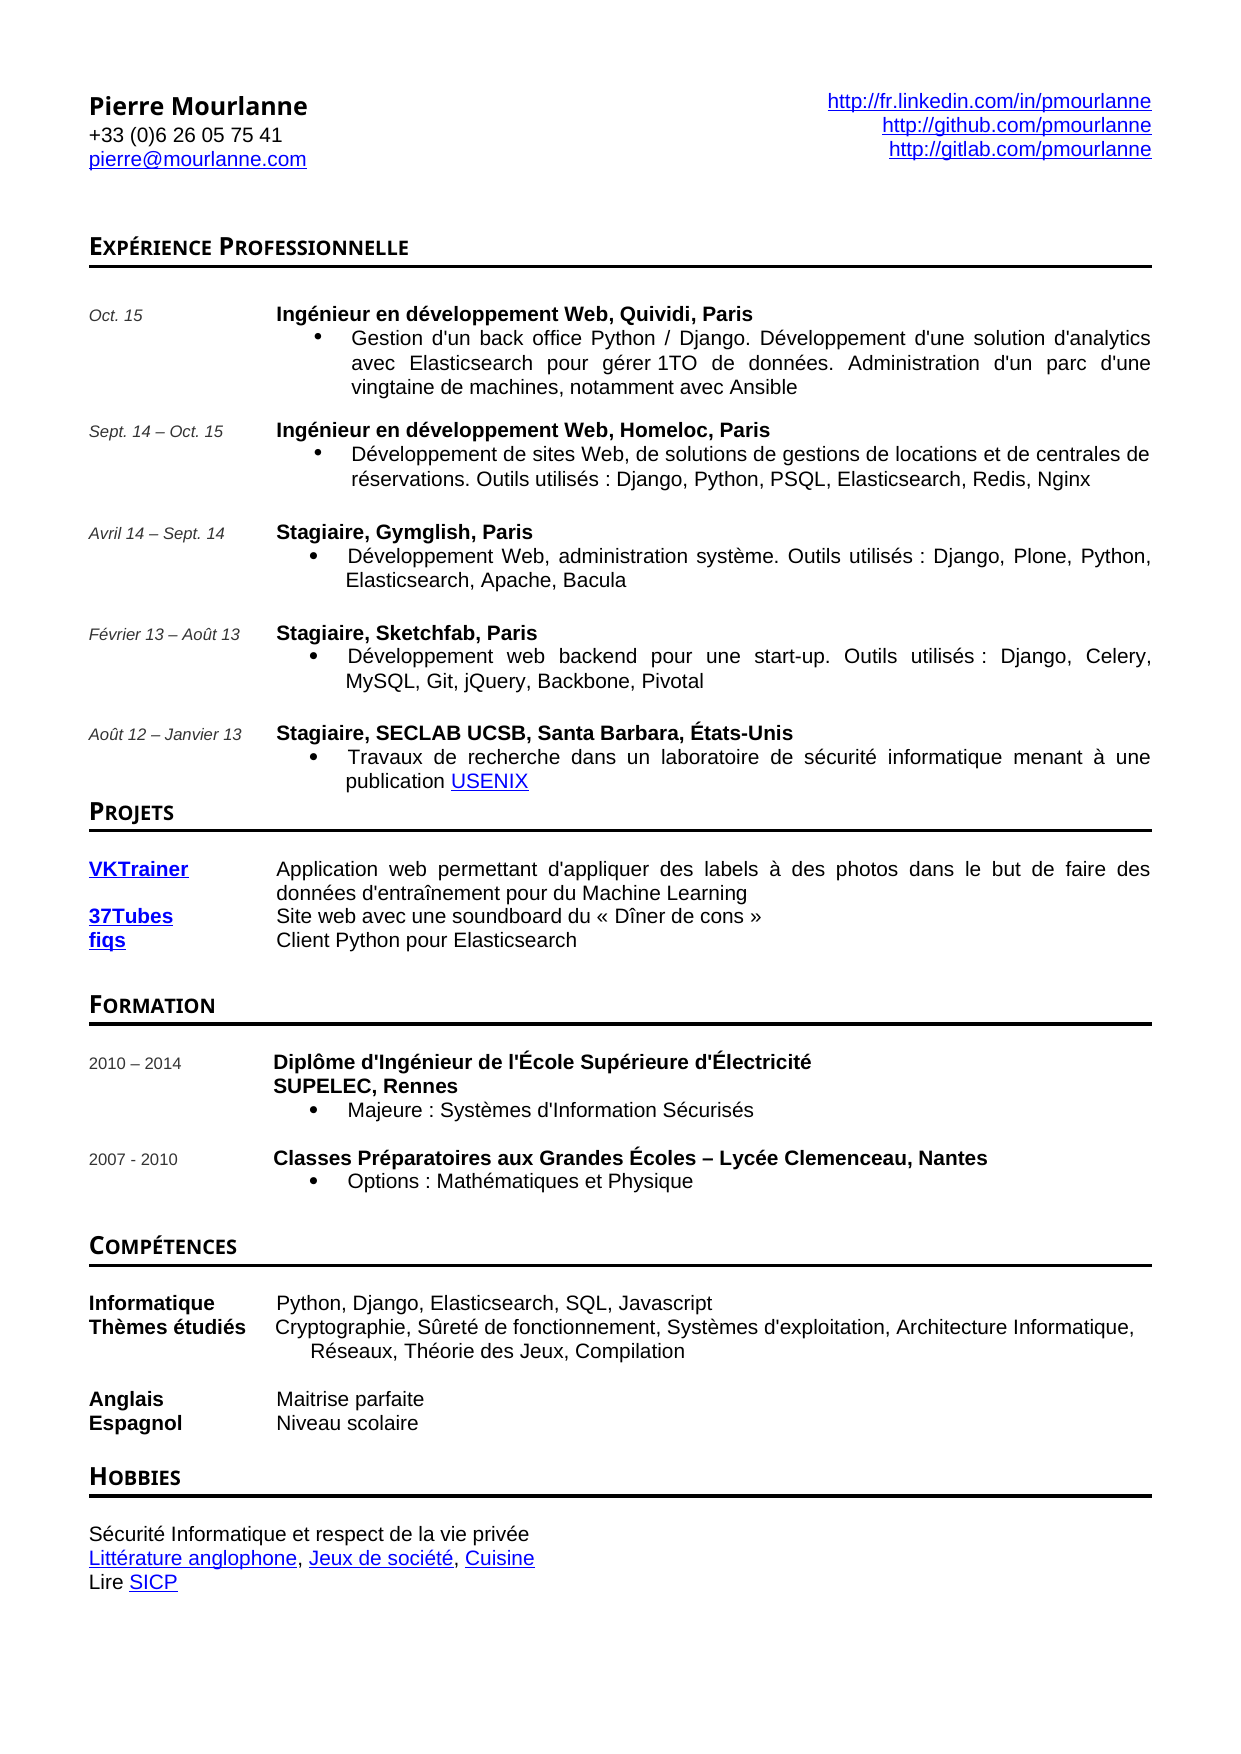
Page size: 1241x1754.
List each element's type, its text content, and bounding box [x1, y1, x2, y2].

text 2010 – 2014 Diplôme d'Ingénieur de l'École Supérieure d'Électricité [89, 1049, 1152, 1073]
list Développement web backend pour une start-up. Outils utilisés : Django, Celery, MySQL, Git, jQuery, Backbone, Pivotal [310, 644, 1152, 692]
text Informatique Python, Django, Elasticsearch, SQL, Javascript [89, 1291, 1152, 1315]
text Lire SICP [89, 1569, 1152, 1593]
text Littérature anglophone, Jeux de société, Cuisine [89, 1546, 1152, 1569]
text 37Tubes Site web avec une soundboard du « Dîner de cons » [89, 904, 1152, 928]
text Février 13 – Août 13 Stagiaire, Sketchfab, Paris [89, 620, 1152, 644]
list Majeure : Systèmes d'Information Sécurisés [310, 1097, 1152, 1121]
list Développement Web, administration système. Outils utilisés : Django, Plone, Python, Elasticsearch, Apache, Bacula [310, 544, 1152, 592]
text Expérience Professionnelle [89, 229, 1152, 265]
subtitle Projets [89, 793, 1152, 829]
list Développement de sites Web, de solutions de gestions de locations et de centrales de réservations. Outils utilisés : Django, Python, PSQL, Elasticsearch, Redis, Nginx [314, 442, 1152, 491]
text Anglais Maitrise parfaite [89, 1387, 1152, 1411]
text 2007 - 2010 Classes Préparatoires aux Grandes Écoles – Lycée Clemenceau, Nantes [89, 1145, 1152, 1169]
text SUPELEC, Rennes [89, 1073, 1152, 1097]
text Thèmes étudiés Cryptographie, Sûreté de fonctionnement, Systèmes d'exploitation, Architecture Informatique, Réseaux, Théorie des Jeux, Compilation [89, 1315, 1152, 1363]
text Sept. 14 – Oct. 15 Ingénieur en développement Web, Homeloc, Paris [89, 418, 1152, 442]
text Sécurité Informatique et respect de la vie privée [89, 1522, 1152, 1546]
table_header http://fr.linkedin.com/in/pmourlanne http://github.com/pmourlanne http://gitlab.com/pmourlanne [620, 89, 1163, 171]
text Avril 14 – Sept. 14 Stagiaire, Gymglish, Paris [89, 520, 1152, 544]
text Août 12 – Janvier 13 Stagiaire, SECLAB UCSB, Santa Barbara, États-Unis [89, 721, 1152, 745]
text VKTrainer Application web permettant d'appliquer des labels à des photos dans le but de faire des données d'entraînement pour du Machine Learning [89, 856, 1152, 904]
list Gestion d'un back office Python / Django. Développement d'une solution d'analytics avec Elasticsearch pour gérer 1TO de données. Administration d'un parc d'une vingtaine de machines, notamment avec Ansible [314, 326, 1152, 399]
subtitle Compétences [89, 1227, 1152, 1264]
subtitle Hobbies [89, 1458, 1152, 1494]
text Oct. 15 Ingénieur en développement Web, Quividi, Paris [89, 302, 1152, 326]
subtitle Formation [89, 986, 1152, 1022]
list Options : Mathématiques et Physique [310, 1169, 1152, 1193]
text Espagnol Niveau scolaire [89, 1411, 1152, 1434]
table_header Pierre Mourlanne +33 (0)6 26 05 75 41 pierre@mourlanne.com [78, 89, 620, 171]
text fiqs Client Python pour Elasticsearch [89, 928, 1152, 952]
list Travaux de recherche dans un laboratoire de sécurité informatique menant à une publication USENIX [310, 745, 1152, 793]
